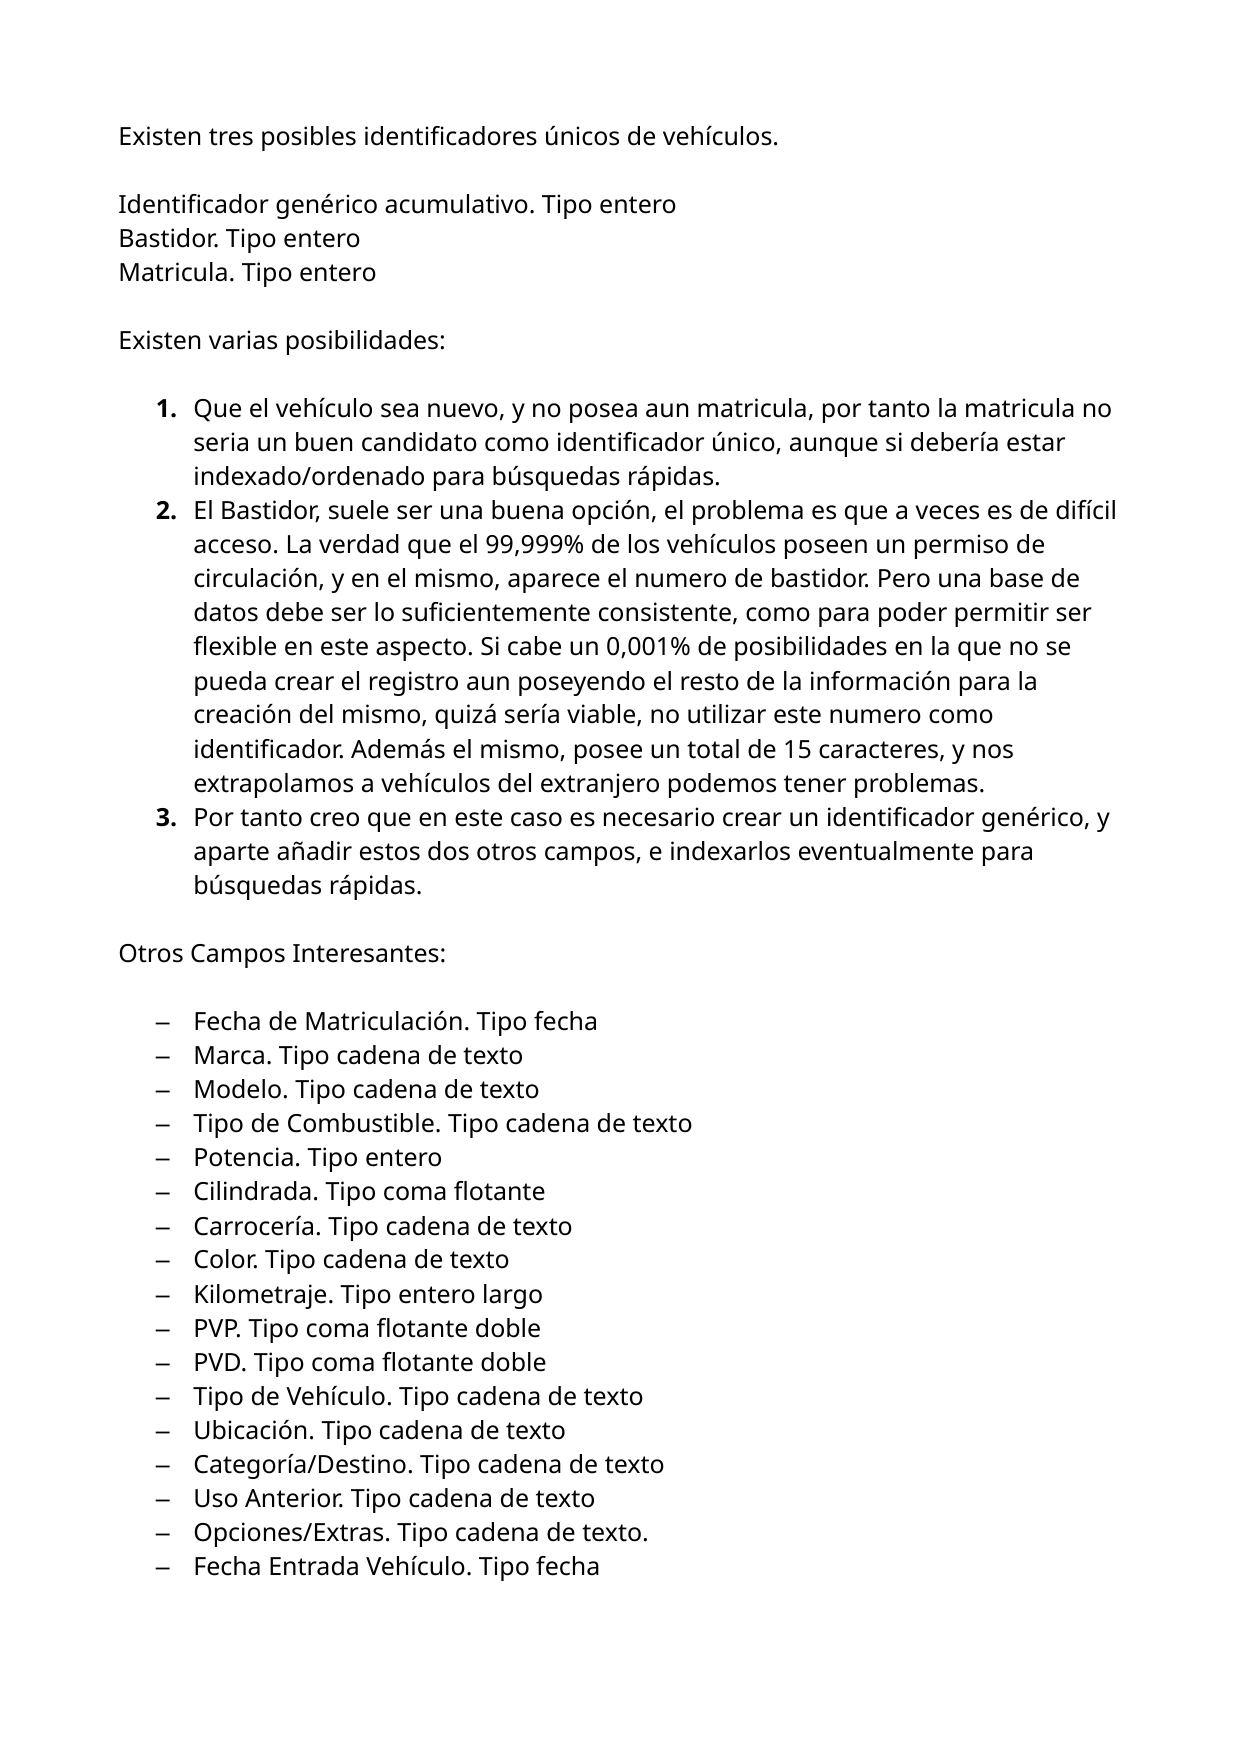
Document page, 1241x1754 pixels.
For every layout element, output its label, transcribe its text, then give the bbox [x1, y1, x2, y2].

list Que el vehículo sea nuevo, y no posea aun matricula, por tanto la matricula no seria un buen candidato como identificador único, aunque si debería estar indexado/ordenado para búsquedas rápidas. [156, 391, 1122, 493]
list El Bastidor, suele ser una buena opción, el problema es que a veces es de difícil acceso. La verdad que el 99,999% de los vehículos poseen un permiso de circulación, y en el mismo, aparece el numero de bastidor. Pero una base de datos debe ser lo suficientemente consistente, como para poder permitir ser flexible en este aspecto. Si cabe un 0,001% de posibilidades en la que no se pueda crear el registro aun poseyendo el resto de la información para la creación del mismo, quizá sería viable, no utilizar este numero como identificador. Además el mismo, posee un total de 15 caracteres, y nos extrapolamos a vehículos del extranjero podemos tener problemas. [156, 493, 1122, 799]
list PVP. Tipo coma flotante doble [156, 1310, 1122, 1344]
text Identificador genérico acumulativo. Tipo entero [118, 186, 1122, 220]
list Opciones/Extras. Tipo cadena de texto. [156, 1515, 1122, 1549]
list Por tanto creo que en este caso es necesario crear un identificador genérico, y aparte añadir estos dos otros campos, e indexarlos eventualmente para búsquedas rápidas. [156, 799, 1122, 902]
list PVD. Tipo coma flotante doble [156, 1344, 1122, 1378]
list Ubicación. Tipo cadena de texto [156, 1412, 1122, 1447]
list Potencia. Tipo entero [156, 1140, 1122, 1174]
list Uso Anterior. Tipo cadena de texto [156, 1481, 1122, 1515]
list Color. Tipo cadena de texto [156, 1242, 1122, 1276]
text Existen varias posibilidades: [118, 322, 1122, 357]
text Existen tres posibles identificadores únicos de vehículos. [118, 118, 1122, 152]
list Tipo de Vehículo. Tipo cadena de texto [156, 1378, 1122, 1412]
list Marca. Tipo cadena de texto [156, 1038, 1122, 1072]
list Cilindrada. Tipo coma flotante [156, 1174, 1122, 1208]
list Fecha Entrada Vehículo. Tipo fecha [156, 1549, 1122, 1583]
text Bastidor. Tipo entero [118, 220, 1122, 254]
list Categoría/Destino. Tipo cadena de texto [156, 1447, 1122, 1481]
list Kilometraje. Tipo entero largo [156, 1276, 1122, 1310]
text Otros Campos Interesantes: [118, 936, 1122, 970]
text Matricula. Tipo entero [118, 254, 1122, 288]
list Modelo. Tipo cadena de texto [156, 1072, 1122, 1106]
list Fecha de Matriculación. Tipo fecha [156, 1004, 1122, 1038]
list Carrocería. Tipo cadena de texto [156, 1208, 1122, 1242]
list Tipo de Combustible. Tipo cadena de texto [156, 1106, 1122, 1140]
